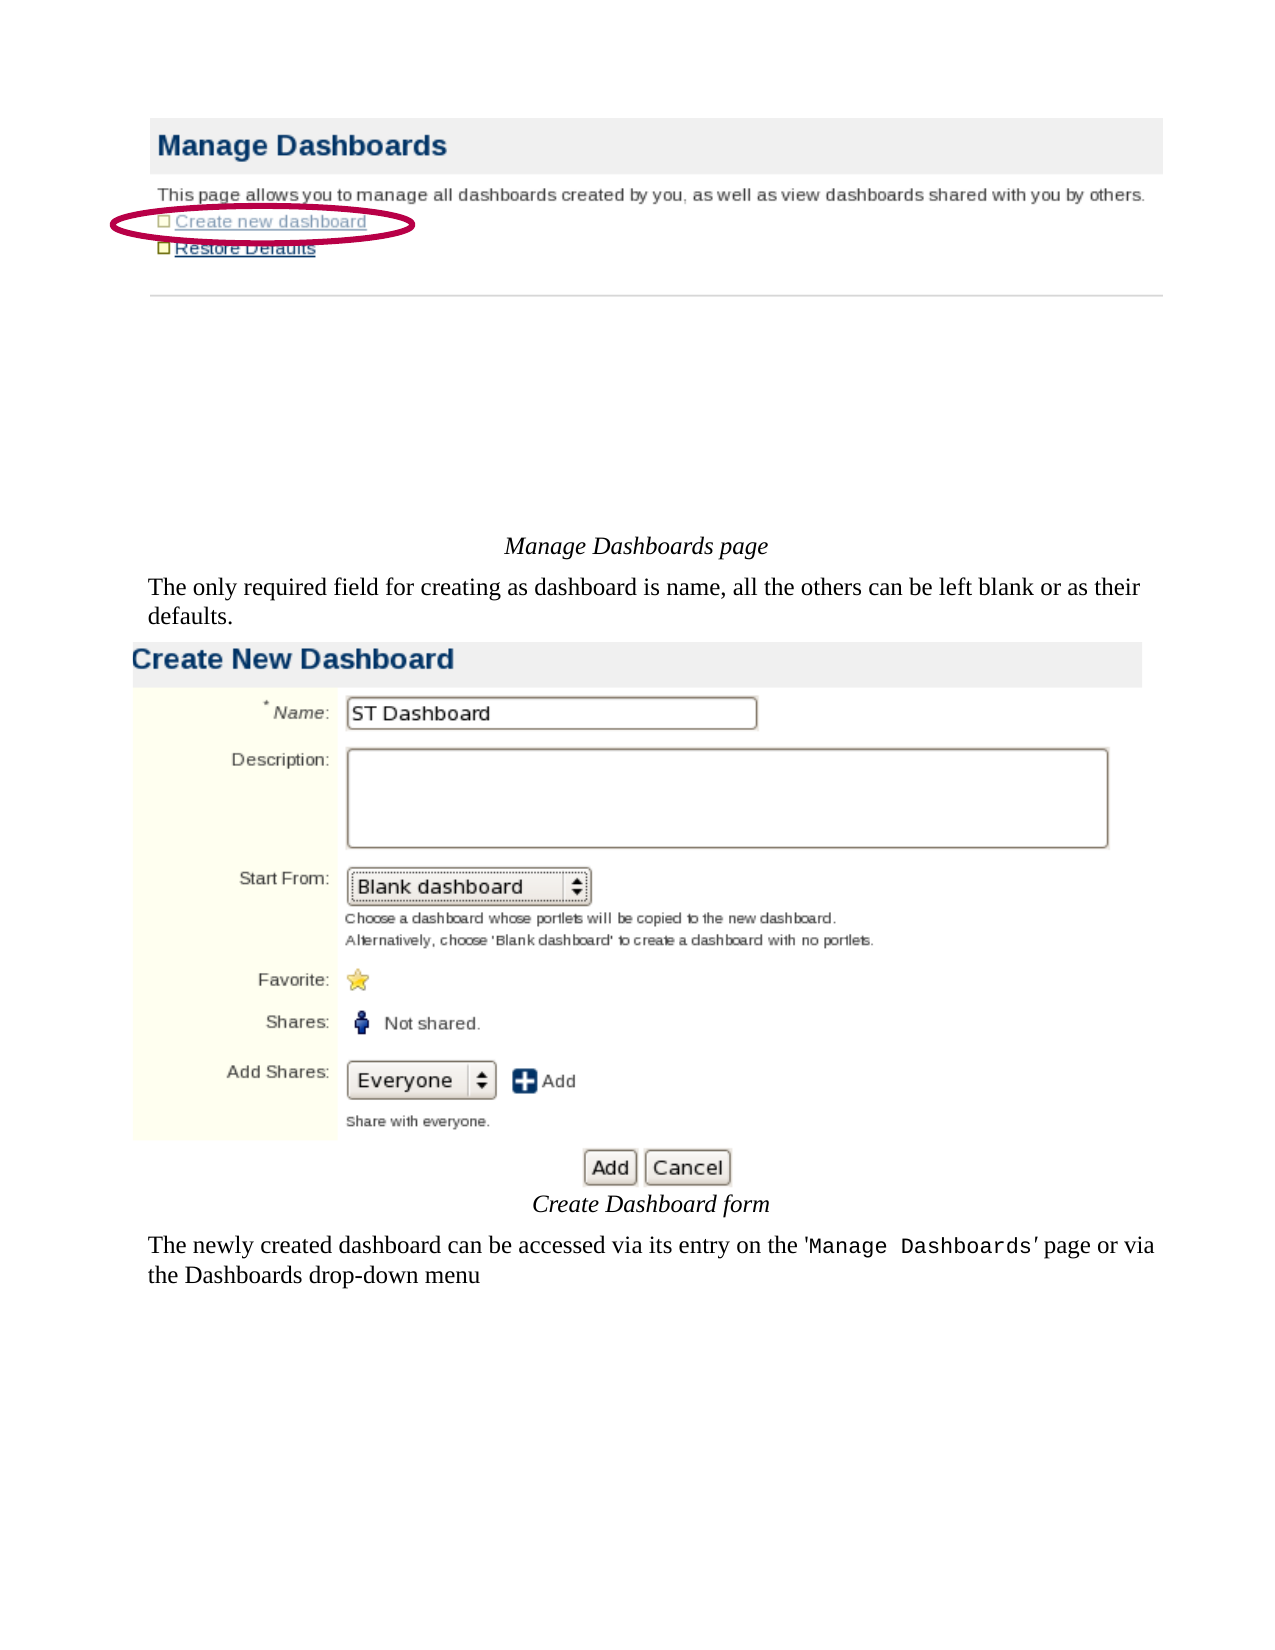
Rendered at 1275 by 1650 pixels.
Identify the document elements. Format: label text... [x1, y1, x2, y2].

text The newly created dashboard can be accessed via its entry on the 'Manage Dashboards' page or via the Dashboards drop-down menu [148, 1230, 1157, 1288]
picture [150, 118, 1163, 325]
text Manage Dashboards page [118, 531, 1157, 559]
picture [132, 642, 1143, 1189]
text Create Dashboard form [148, 642, 1157, 1217]
text The only required field for creating as dashboard is name, all the others can be left blank or as their defaults. [148, 572, 1157, 629]
